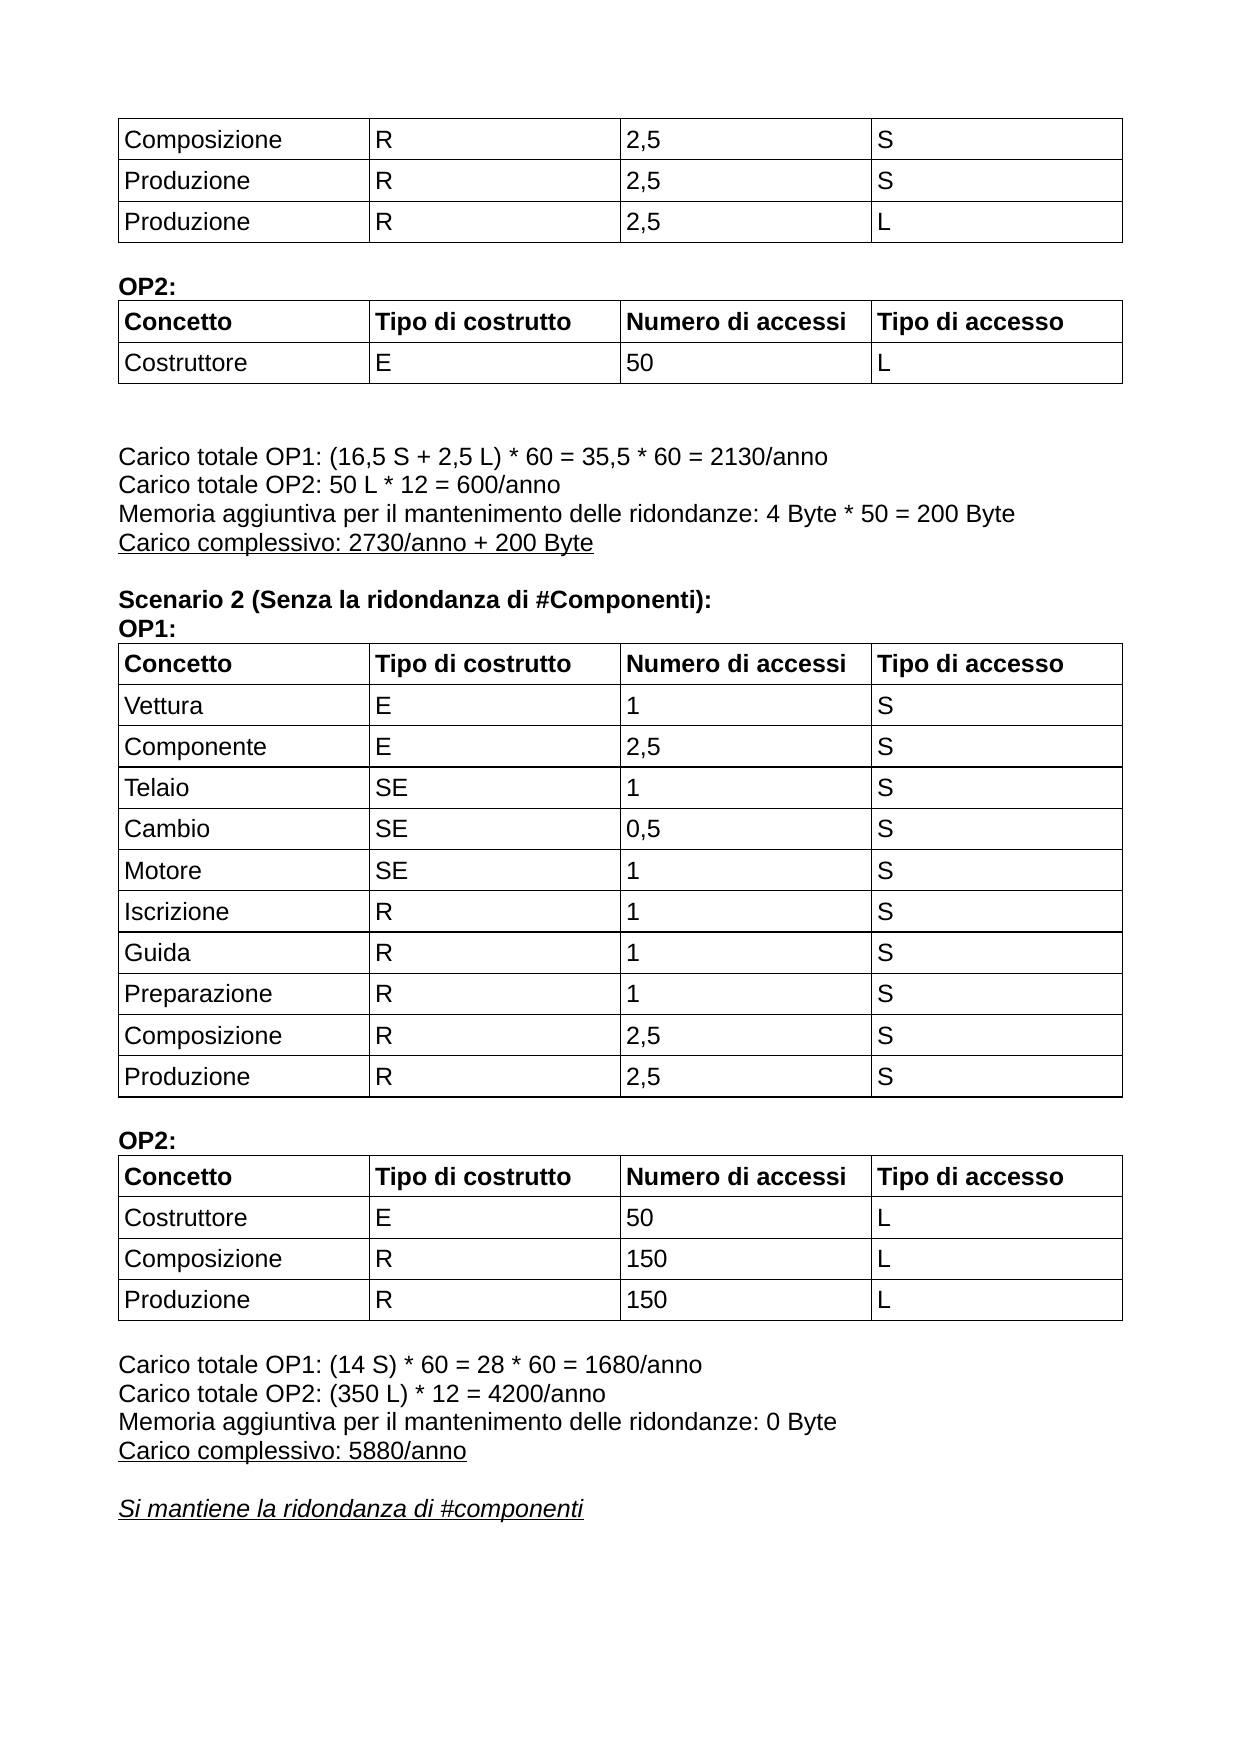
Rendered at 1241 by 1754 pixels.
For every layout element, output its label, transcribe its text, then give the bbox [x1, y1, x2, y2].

text Si mantiene la ridondanza di #componenti [118, 1493, 1122, 1522]
table_cell L [872, 202, 1122, 242]
table_cell S [872, 768, 1122, 808]
table_cell E [370, 685, 620, 725]
table_cell Produzione [119, 1280, 369, 1320]
table_header Numero di accessi [621, 301, 871, 342]
table_header Tipo di costrutto [370, 1156, 620, 1196]
table_cell R [370, 1015, 620, 1055]
table_cell Telaio [119, 768, 369, 808]
text OP2: [118, 272, 1122, 300]
table_header Concetto [119, 644, 369, 684]
table_header Numero di accessi [621, 644, 871, 684]
table_cell E [370, 343, 620, 383]
table_cell S [872, 119, 1122, 159]
table_cell R [370, 160, 620, 201]
table_cell R [370, 1280, 620, 1320]
table_cell 2,5 [621, 1056, 871, 1096]
text Carico totale OP2: (350 L) * 12 = 4200/anno [118, 1378, 1122, 1407]
table_cell Guida [119, 933, 369, 973]
table_cell SE [370, 809, 620, 849]
text Carico totale OP2: 50 L * 12 = 600/anno [118, 470, 1122, 499]
table_cell 0,5 [621, 809, 871, 849]
table_cell 2,5 [621, 119, 871, 159]
table_header Numero di accessi [621, 1156, 871, 1196]
table_cell 1 [621, 685, 871, 725]
table_cell Motore [119, 850, 369, 890]
table_cell Vettura [119, 685, 369, 725]
table_cell SE [370, 768, 620, 808]
table_cell 2,5 [621, 160, 871, 201]
table_cell S [872, 1015, 1122, 1055]
table_cell E [370, 726, 620, 766]
table_cell SE [370, 850, 620, 890]
text Carico totale OP1: (14 S) * 60 = 28 * 60 = 1680/anno [118, 1350, 1122, 1378]
table_cell L [872, 1197, 1122, 1237]
table_cell Costruttore [119, 1197, 369, 1237]
text Carico complessivo: 5880/anno [118, 1436, 1122, 1465]
table_cell S [872, 1056, 1122, 1096]
table_cell L [872, 1239, 1122, 1279]
table_cell Produzione [119, 202, 369, 242]
table_cell S [872, 160, 1122, 201]
table_cell Preparazione [119, 974, 369, 1014]
table_cell S [872, 933, 1122, 973]
table_cell R [370, 933, 620, 973]
text Carico totale OP1: (16,5 S + 2,5 L) * 60 = 35,5 * 60 = 2130/anno [118, 441, 1122, 470]
table_header Tipo di costrutto [370, 301, 620, 342]
table_cell 150 [621, 1280, 871, 1320]
table_cell 2,5 [621, 726, 871, 766]
table_cell S [872, 850, 1122, 890]
table_header Tipo di accesso [872, 301, 1122, 342]
table_cell Composizione [119, 1239, 369, 1279]
table_cell 150 [621, 1239, 871, 1279]
table_cell Produzione [119, 160, 369, 201]
table_cell 2,5 [621, 202, 871, 242]
table_cell 1 [621, 850, 871, 890]
table_cell S [872, 891, 1122, 931]
table_cell Costruttore [119, 343, 369, 383]
table_cell Cambio [119, 809, 369, 849]
table_cell S [872, 809, 1122, 849]
text Memoria aggiuntiva per il mantenimento delle ridondanze: 0 Byte [118, 1407, 1122, 1436]
table_cell L [872, 1280, 1122, 1320]
table_cell R [370, 202, 620, 242]
table_header Tipo di accesso [872, 644, 1122, 684]
text Memoria aggiuntiva per il mantenimento delle ridondanze: 4 Byte * 50 = 200 Byte [118, 499, 1122, 528]
table_cell 1 [621, 933, 871, 973]
table_cell 1 [621, 768, 871, 808]
table_cell Produzione [119, 1056, 369, 1096]
table_cell 1 [621, 974, 871, 1014]
table_cell S [872, 726, 1122, 766]
table_header Concetto [119, 301, 369, 342]
text Scenario 2 (Senza la ridondanza di #Componenti): [118, 585, 1122, 614]
table_cell R [370, 119, 620, 159]
table_cell S [872, 685, 1122, 725]
table_cell R [370, 1056, 620, 1096]
table_cell R [370, 1239, 620, 1279]
table_header Tipo di costrutto [370, 644, 620, 684]
text Carico complessivo: 2730/anno + 200 Byte [118, 528, 1122, 556]
table_header Concetto [119, 1156, 369, 1196]
table_cell L [872, 343, 1122, 383]
text OP2: [118, 1126, 1122, 1155]
table_cell S [872, 974, 1122, 1014]
table_cell Composizione [119, 119, 369, 159]
table_cell 2,5 [621, 1015, 871, 1055]
table_cell Composizione [119, 1015, 369, 1055]
table_cell 1 [621, 891, 871, 931]
table_cell E [370, 1197, 620, 1237]
table_header Tipo di accesso [872, 1156, 1122, 1196]
table_cell R [370, 974, 620, 1014]
table_cell 50 [621, 343, 871, 383]
text OP1: [118, 614, 1122, 643]
table_cell 50 [621, 1197, 871, 1237]
table_cell R [370, 891, 620, 931]
table_cell Componente [119, 726, 369, 766]
table_cell Iscrizione [119, 891, 369, 931]
